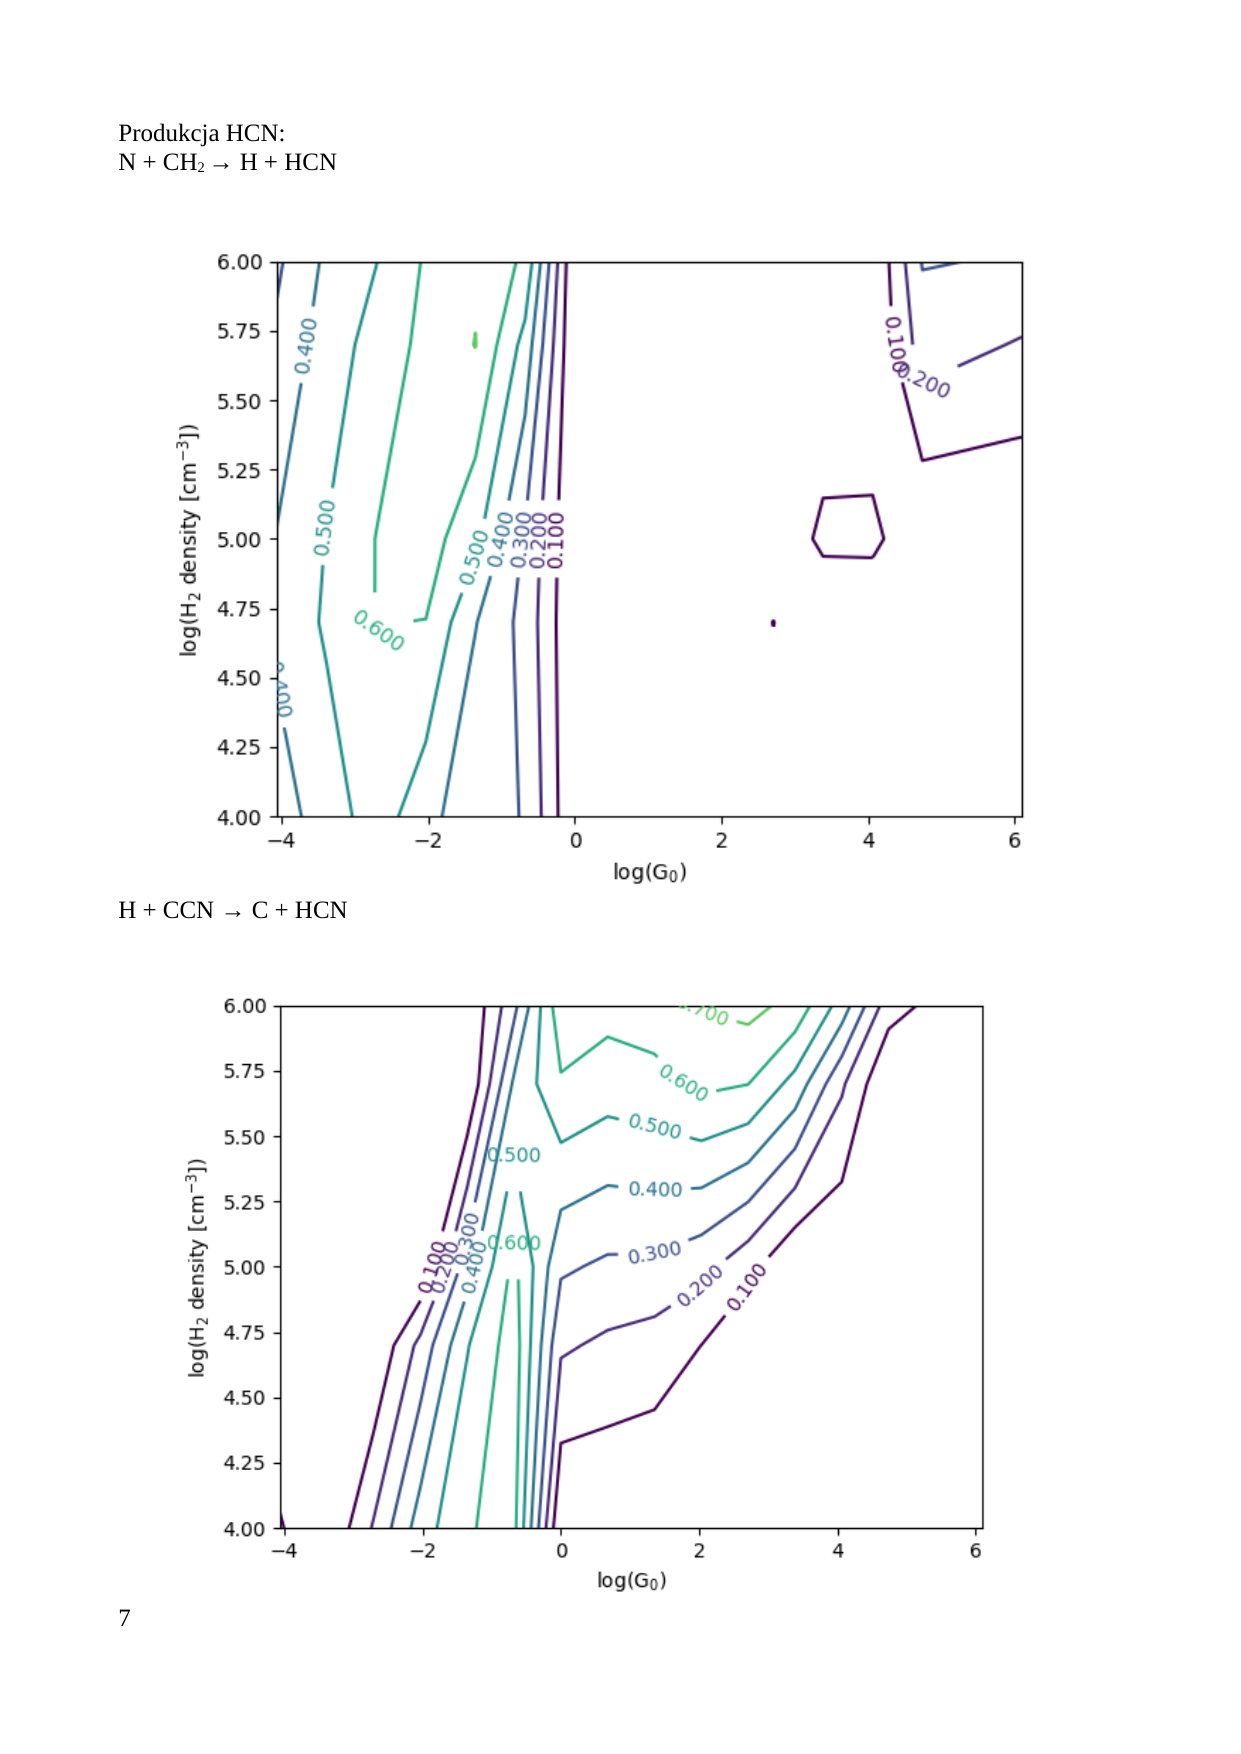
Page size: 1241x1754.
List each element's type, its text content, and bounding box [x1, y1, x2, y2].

text 7 [118, 924, 1122, 1632]
picture [167, 924, 1073, 1603]
picture [157, 175, 1118, 896]
text H + CCN → C + HCN [118, 176, 1122, 924]
text N + CH2 → H + HCN [118, 147, 1122, 176]
text Produkcja HCN: [118, 118, 1122, 147]
